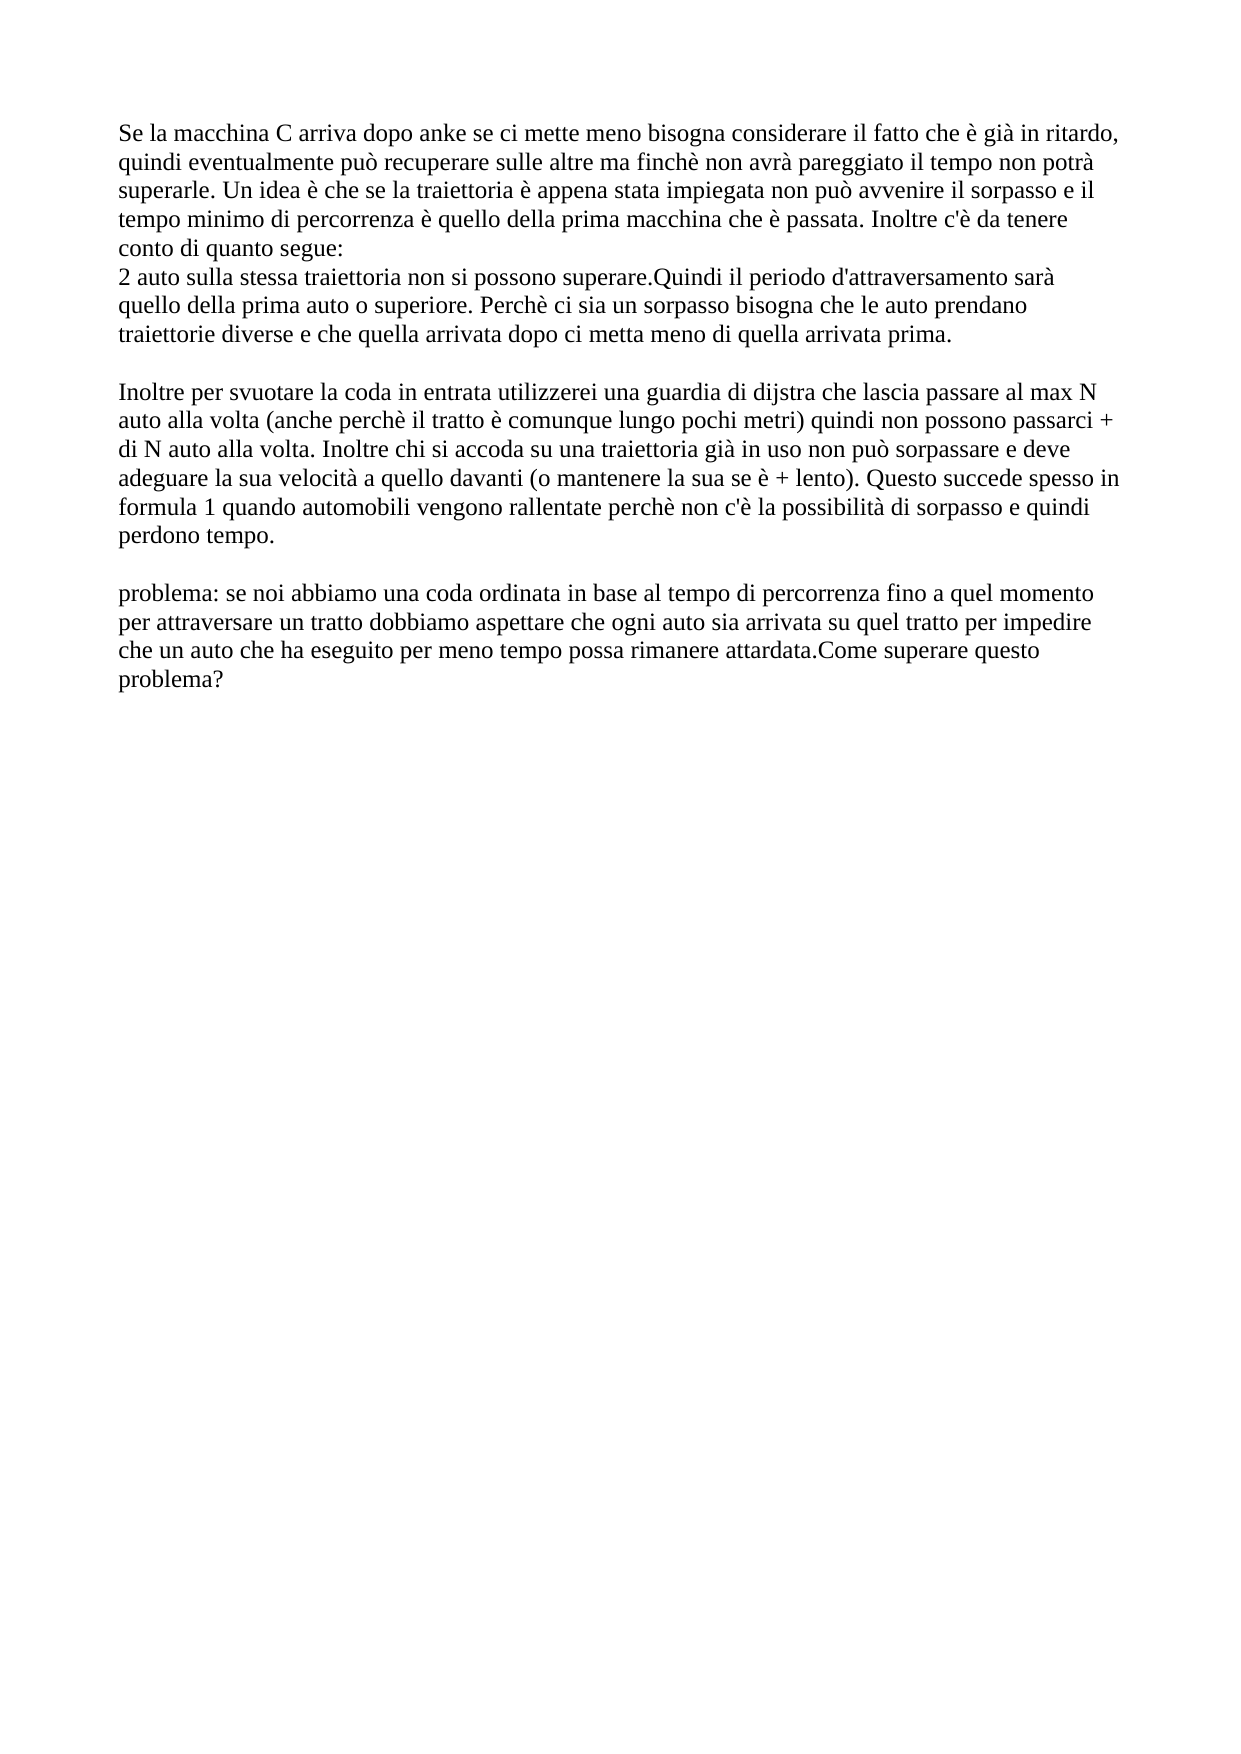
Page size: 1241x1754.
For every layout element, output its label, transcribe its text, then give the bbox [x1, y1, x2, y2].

text quindi eventualmente può recuperare sulle altre ma finchè non avrà pareggiato il tempo non potrà superarle. Un idea è che se la traiettoria è appena stata impiegata non può avvenire il sorpasso e il tempo minimo di percorrenza è quello della prima macchina che è passata. Inoltre c'è da tenere conto di quanto segue: [118, 147, 1122, 262]
text Se la macchina C arriva dopo anke se ci mette meno bisogna considerare il fatto che è già in ritardo, [118, 118, 1122, 147]
text problema: se noi abbiamo una coda ordinata in base al tempo di percorrenza fino a quel momento per attraversare un tratto dobbiamo aspettare che ogni auto sia arrivata su quel tratto per impedire che un auto che ha eseguito per meno tempo possa rimanere attardata.Come superare questo problema? [118, 578, 1122, 693]
text 2 auto sulla stessa traiettoria non si possono superare.Quindi il periodo d'attraversamento sarà quello della prima auto o superiore. Perchè ci sia un sorpasso bisogna che le auto prendano traiettorie diverse e che quella arrivata dopo ci metta meno di quella arrivata prima. [118, 262, 1122, 348]
text Inoltre per svuotare la coda in entrata utilizzerei una guardia di dijstra che lascia passare al max N auto alla volta (anche perchè il tratto è comunque lungo pochi metri) quindi non possono passarci + di N auto alla volta. Inoltre chi si accoda su una traiettoria già in uso non può sorpassare e deve adeguare la sua velocità a quello davanti (o mantenere la sua se è + lento). Questo succede spesso in formula 1 quando automobili vengono rallentate perchè non c'è la possibilità di sorpasso e quindi perdono tempo. [118, 377, 1122, 549]
